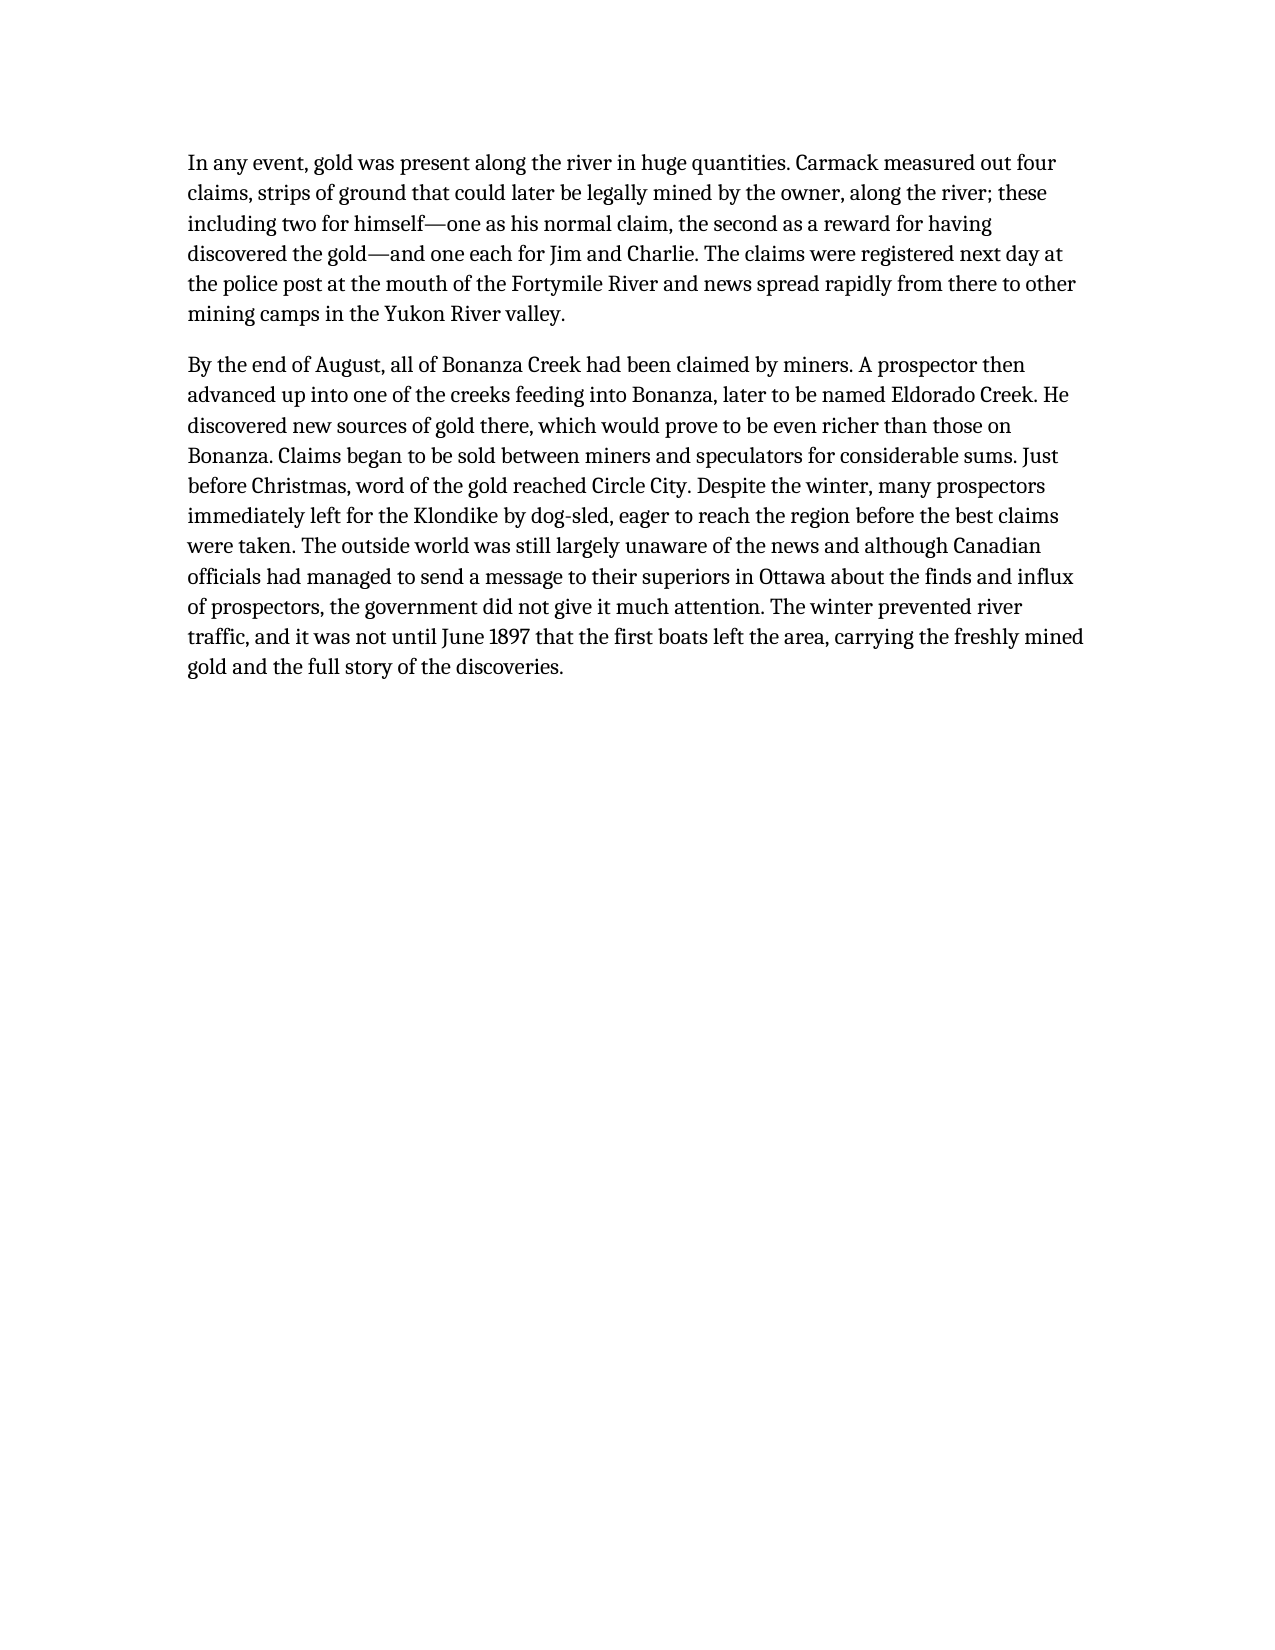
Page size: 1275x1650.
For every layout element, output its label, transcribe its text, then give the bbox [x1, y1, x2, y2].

text In any event, gold was present along the river in huge quantities. Carmack measured out four claims, strips of ground that could later be legally mined by the owner, along the river; these including two for himself—one as his normal claim, the second as a reward for having discovered the gold—and one each for Jim and Charlie. The claims were registered next day at the police post at the mouth of the Fortymile River and news spread rapidly from there to other mining camps in the Yukon River valley. [187, 150, 1087, 327]
text By the end of August, all of Bonanza Creek had been claimed by miners. A prospector then advanced up into one of the creeks feeding into Bonanza, later to be named Eldorado Creek. He discovered new sources of gold there, which would prove to be even richer than those on Bonanza. Claims began to be sold between miners and speculators for considerable sums. Just before Christmas, word of the gold reached Circle City. Despite the winter, many prospectors immediately left for the Klondike by dog-sled, eager to reach the region before the best claims were taken. The outside world was still largely unaware of the news and although Canadian officials had managed to send a message to their superiors in Ottawa about the finds and influx of prospectors, the government did not give it much attention. The winter prevented river traffic, and it was not until June 1897 that the first boats left the area, carrying the freshly mined gold and the full story of the discoveries. [187, 352, 1087, 681]
